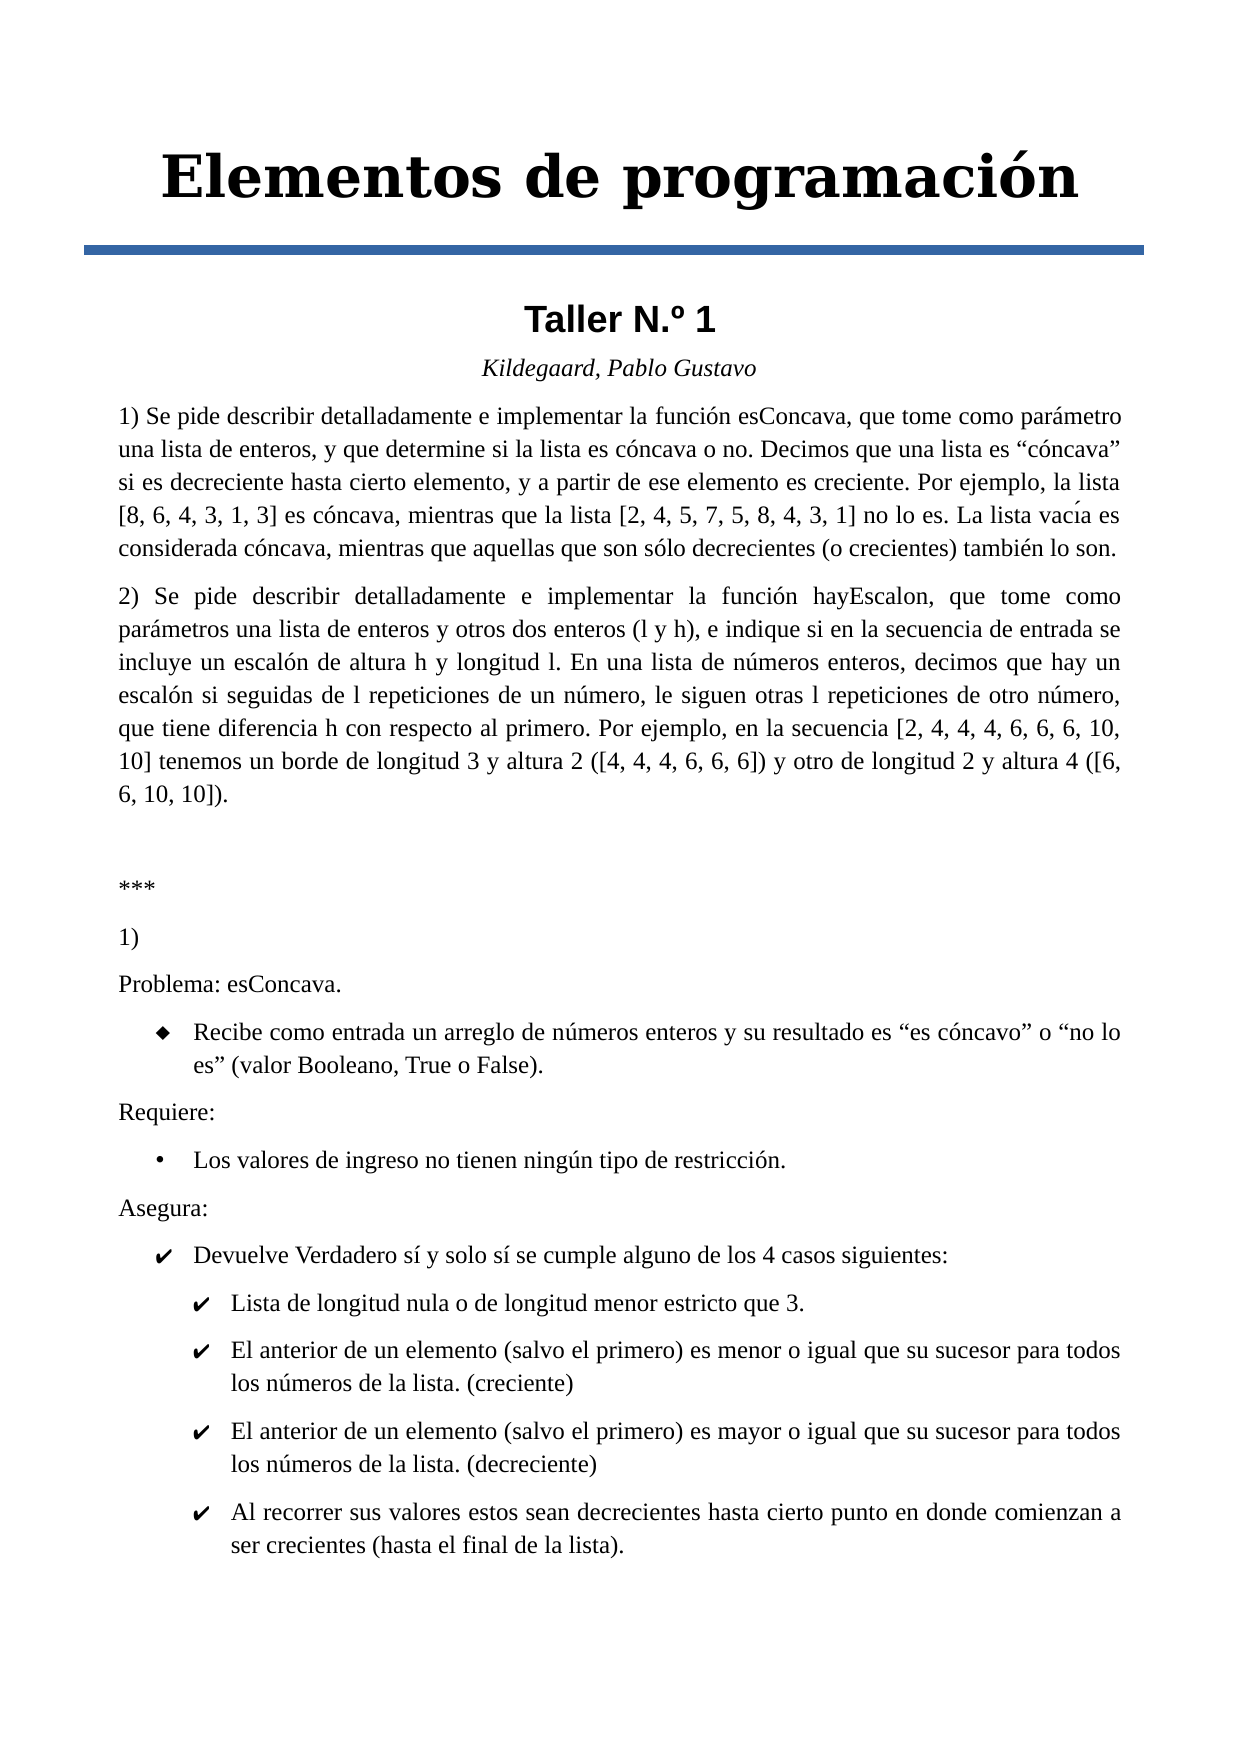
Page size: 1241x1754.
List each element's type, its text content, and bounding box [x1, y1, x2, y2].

text 1) Se pide describir detalladamente e implementar la función esConcava, que tome como parámetro una lista de enteros, y que determine si la lista es cóncava o no. Decimos que una lista es “cóncava” si es decreciente hasta cierto elemento, y a partir de ese elemento es creciente. Por ejemplo, la lista [8, 6, 4, 3, 1, 3] es cóncava, mientras que la lista [2, 4, 5, 7, 5, 8, 4, 3, 1] no lo es. La lista vacı́a es considerada cóncava, mientras que aquellas que son sólo decrecientes (o crecientes) también lo son. [118, 401, 1122, 562]
subtitle Taller N.º 1 [118, 297, 1122, 341]
title Elementos de programación [118, 143, 1122, 212]
list El anterior de un elemento (salvo el primero) es mayor o igual que su sucesor para todos los números de la lista. (decreciente) [193, 1416, 1122, 1478]
text 1) [118, 922, 1122, 950]
text Kildegaard, Pablo Gustavo [118, 353, 1122, 382]
list Recibe como entrada un arreglo de números enteros y su resultado es “es cóncavo” o “no lo es” (valor Booleano, True o False). [156, 1017, 1122, 1079]
text *** [118, 874, 1122, 903]
text Asegura: [118, 1193, 1122, 1221]
list Devuelve Verdadero sí y solo sí se cumple alguno de los 4 casos siguientes: [156, 1240, 1122, 1269]
list Lista de longitud nula o de longitud menor estricto que 3. [193, 1288, 1122, 1317]
list El anterior de un elemento (salvo el primero) es menor o igual que su sucesor para todos los números de la lista. (creciente) [193, 1336, 1122, 1397]
list Al recorrer sus valores estos sean decrecientes hasta cierto punto en donde comienzan a ser crecientes (hasta el final de la lista). [193, 1497, 1122, 1558]
list Los valores de ingreso no tienen ningún tipo de restricción. [156, 1145, 1122, 1174]
text Problema: esConcava. [118, 969, 1122, 998]
text Requiere: [118, 1097, 1122, 1126]
text 2) Se pide describir detalladamente e implementar la función hayEscalon, que tome como parámetros una lista de enteros y otros dos enteros (l y h), e indique si en la secuencia de entrada se incluye un escalón de altura h y longitud l. En una lista de números enteros, decimos que hay un escalón si seguidas de l repeticiones de un número, le siguen otras l repeticiones de otro número, que tiene diferencia h con respecto al primero. Por ejemplo, en la secuencia [2, 4, 4, 4, 6, 6, 6, 10, 10] tenemos un borde de longitud 3 y altura 2 ([4, 4, 4, 6, 6, 6]) y otro de longitud 2 y altura 4 ([6, 6, 10, 10]). [118, 581, 1122, 808]
